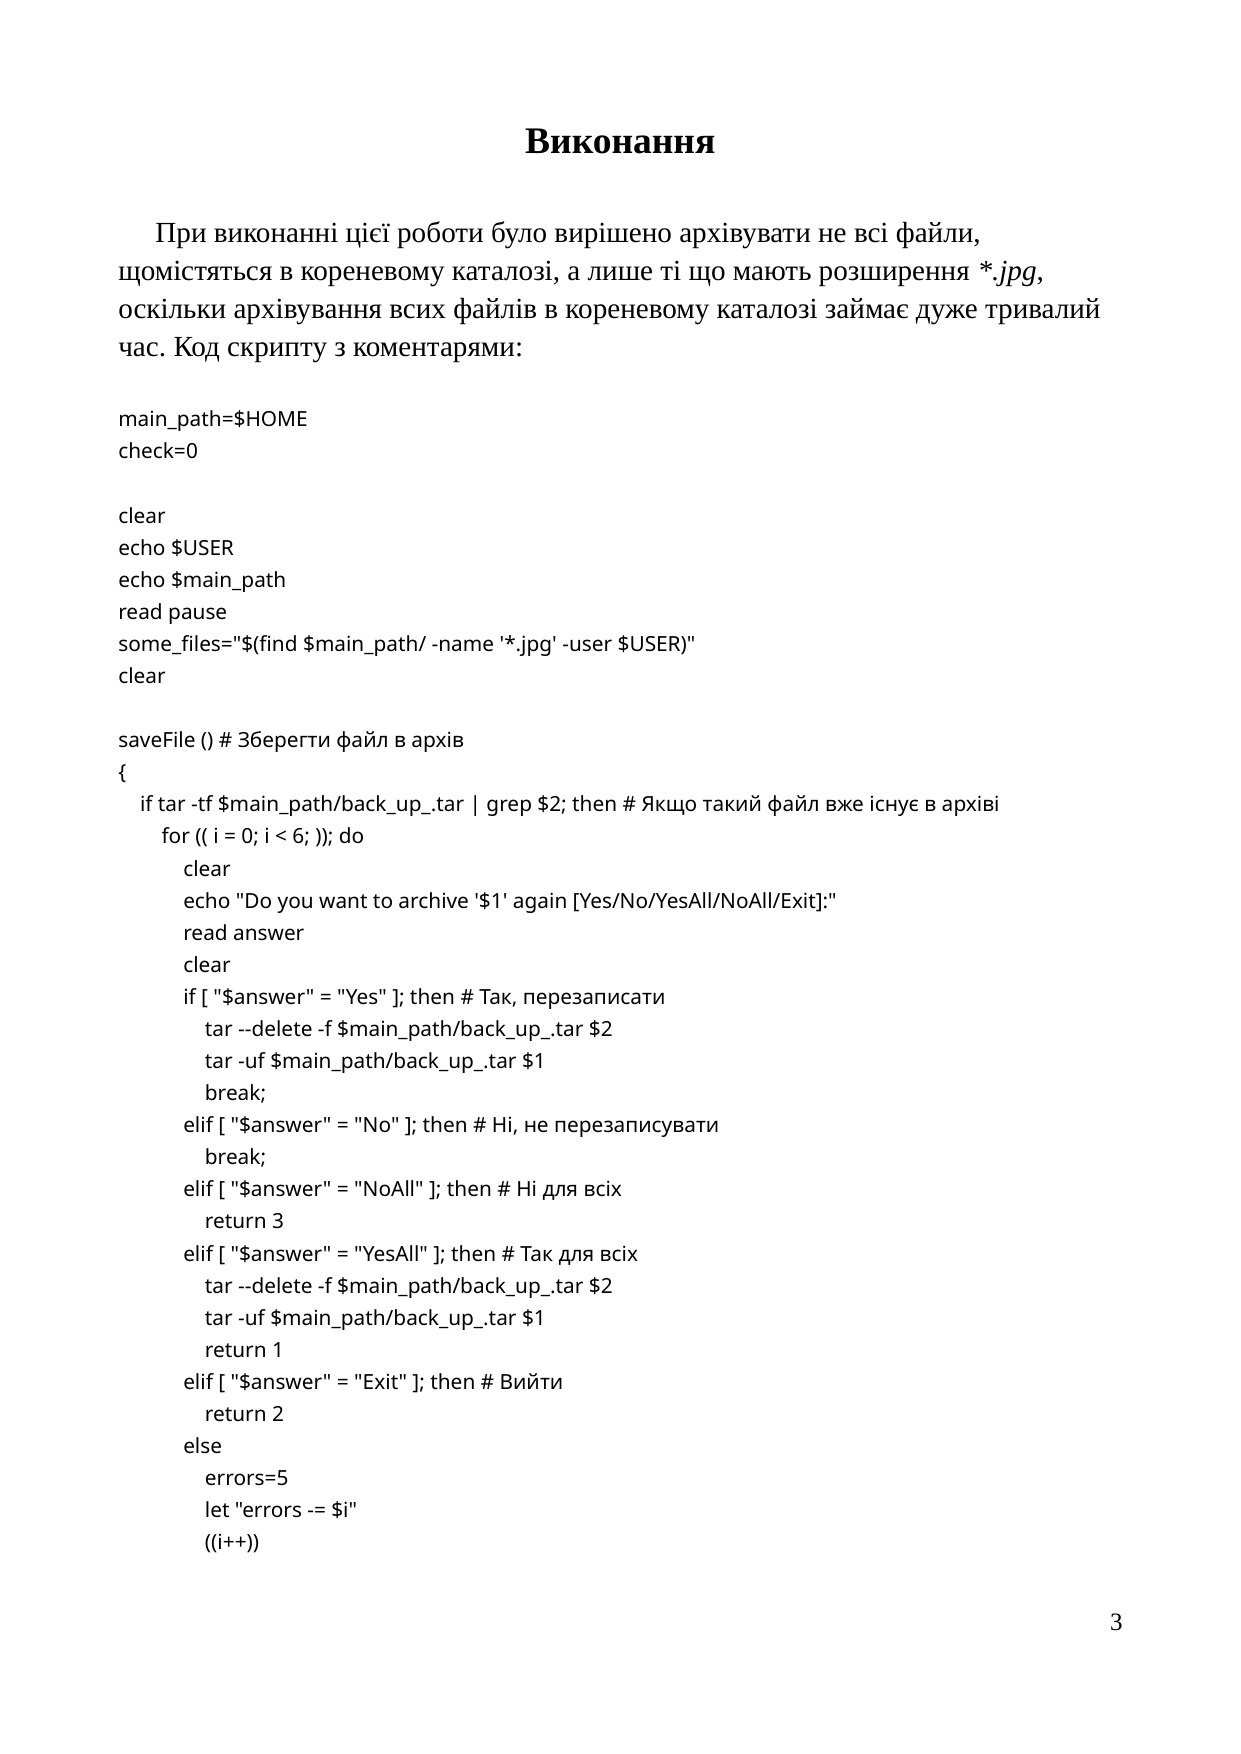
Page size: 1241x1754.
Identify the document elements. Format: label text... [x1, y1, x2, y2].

list tar -uf $main_path/back_up_.tar $1 [118, 1046, 1122, 1074]
list При виконанні цієї роботи було вирішено архівувати не всі файли, щомістяться в кореневому каталозі, а лише ті що мають розширення *.jpg, оскільки архівування всих файлів в кореневому каталозі займає дуже тривалий час. Код скрипту з коментарями: [118, 215, 1122, 362]
list tar --delete -f $main_path/back_up_.tar $2 [118, 1271, 1122, 1299]
list for (( i = 0; i < 6; )); do [118, 822, 1122, 850]
list clear [118, 501, 1122, 529]
list return 3 [118, 1207, 1122, 1235]
list errors=5 [118, 1463, 1122, 1492]
list check=0 [118, 437, 1122, 465]
list some_files="$(find $main_path/ -name '*.jpg' -user $USER)" [118, 629, 1122, 657]
list if [ "$answer" = "Yes" ]; then # Так, перезаписати [118, 982, 1122, 1010]
list clear [118, 854, 1122, 882]
list else [118, 1431, 1122, 1459]
list tar --delete -f $main_path/back_up_.tar $2 [118, 1014, 1122, 1042]
list return 2 [118, 1399, 1122, 1427]
list break; [118, 1078, 1122, 1107]
list ((i++)) [118, 1527, 1122, 1556]
list if tar -tf $main_path/back_up_.tar | grep $2; then # Якщо такий файл вже існує в архіві [118, 789, 1122, 818]
list clear [118, 661, 1122, 689]
list Виконання [118, 118, 1122, 161]
list elif [ "$answer" = "YesAll" ]; then # Так для всіх [118, 1239, 1122, 1267]
list elif [ "$answer" = "NoAll" ]; then # Ні для всіх [118, 1174, 1122, 1203]
list echo $USER [118, 533, 1122, 561]
list return 1 [118, 1335, 1122, 1363]
list { [118, 757, 1122, 786]
list elif [ "$answer" = "Exit" ]; then # Вийти [118, 1367, 1122, 1395]
list echo "Do you want to archive '$1' again [Yes/No/YesAll/NoAll/Exit]:" [118, 886, 1122, 914]
list echo $main_path [118, 565, 1122, 593]
list main_path=$HOME [118, 404, 1122, 433]
list clear [118, 950, 1122, 978]
list saveFile () # Зберегти файл в архів [118, 725, 1122, 754]
list read pause [118, 597, 1122, 625]
list break; [118, 1142, 1122, 1171]
list tar -uf $main_path/back_up_.tar $1 [118, 1303, 1122, 1331]
list elif [ "$answer" = "No" ]; then # Ні, не перезаписувати [118, 1110, 1122, 1139]
list read answer [118, 918, 1122, 946]
list let "errors -= $i" [118, 1495, 1122, 1524]
